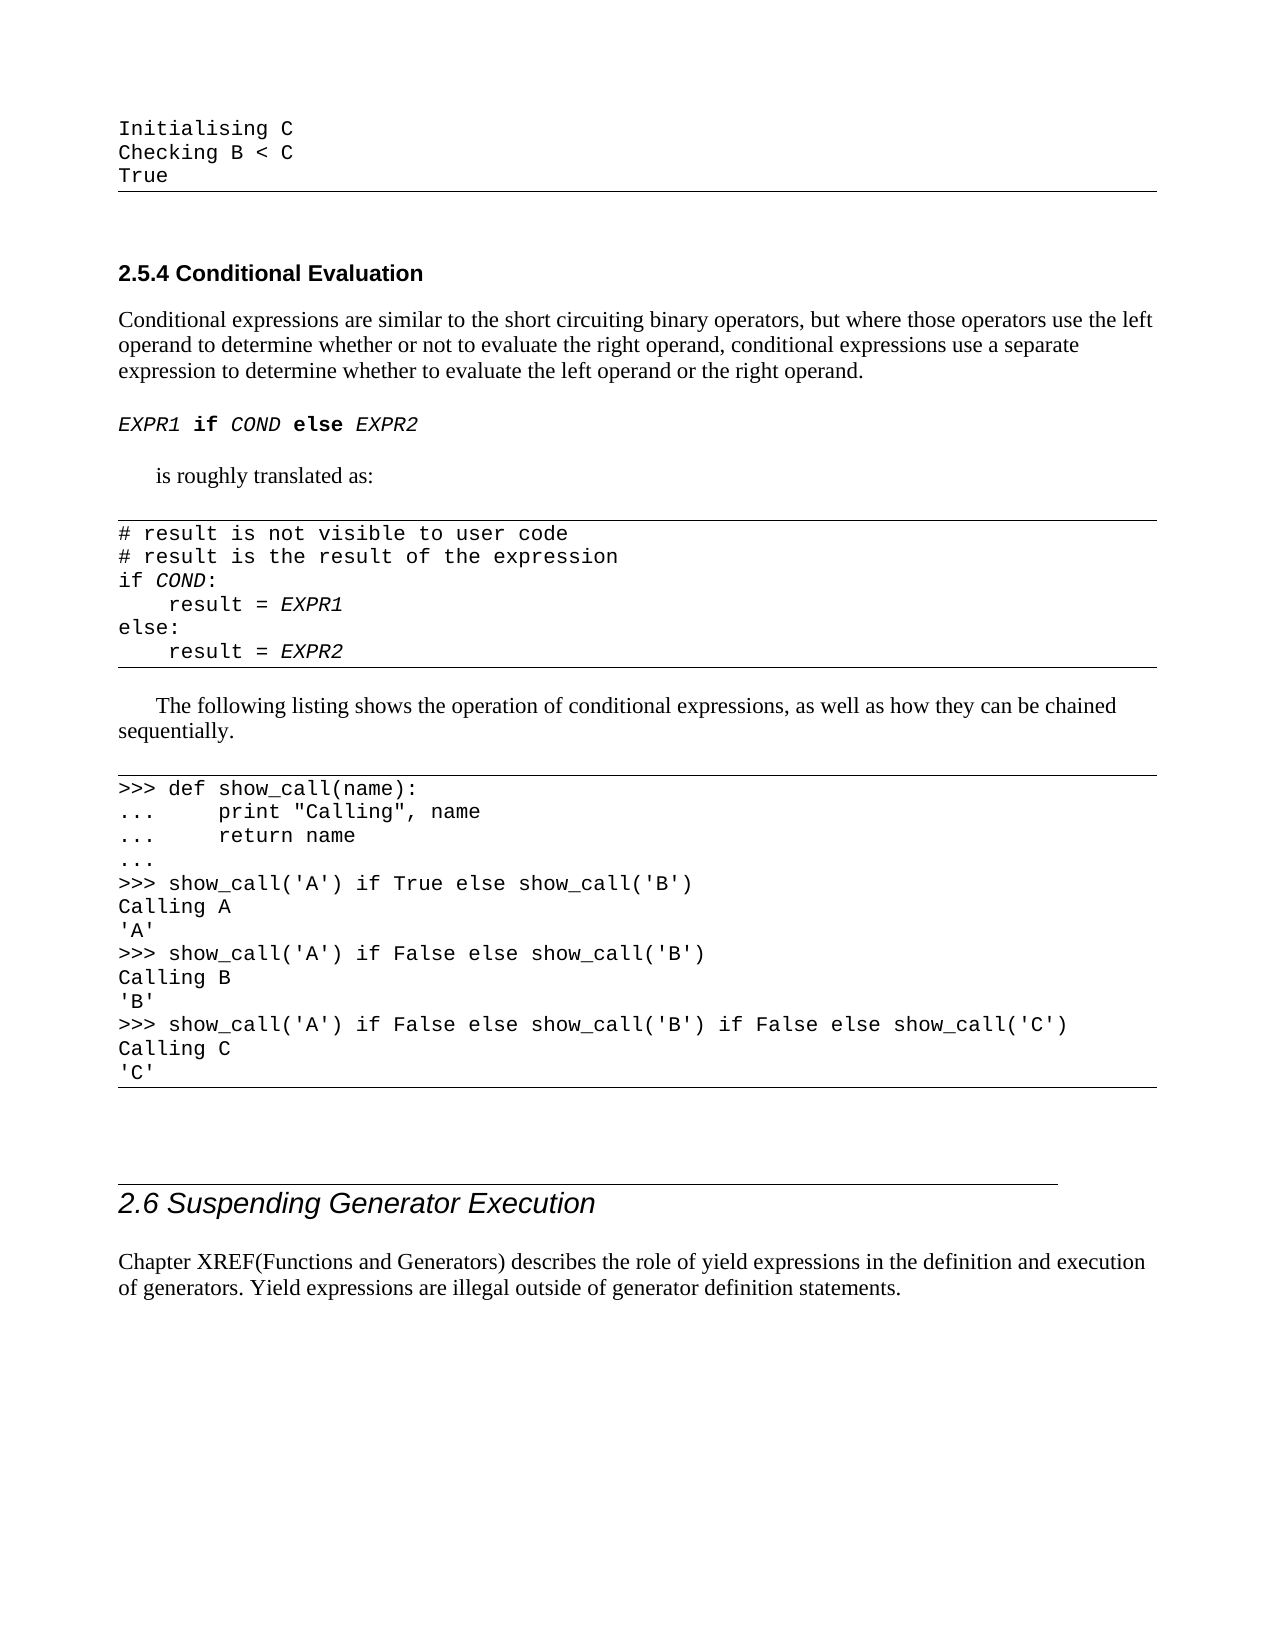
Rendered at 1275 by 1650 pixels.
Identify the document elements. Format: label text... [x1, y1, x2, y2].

text Checking B < C [118, 142, 1157, 165]
text >>> show_call('A') if False else show_call('B') if False else show_call('C') [118, 1014, 1157, 1038]
text Calling A [118, 896, 1157, 920]
text else: [118, 617, 1157, 641]
text Chapter XREF(Functions and Generators) describes the role of yield expressions in the definition and execution of generators. Yield expressions are illegal outside of generator definition statements. [118, 1249, 1157, 1300]
subtitle 2.6 Suspending Generator Execution [118, 1185, 1058, 1220]
text >>> show_call('A') if True else show_call('B') [118, 872, 1157, 896]
text Initialising C [118, 118, 1157, 142]
text # result is the result of the expression [118, 546, 1157, 570]
text result = EXPR1 [118, 594, 1157, 617]
text if COND: [118, 570, 1157, 594]
text Calling B [118, 967, 1157, 991]
text ... print "Calling", name [118, 802, 1157, 825]
text >>> show_call('A') if False else show_call('B') [118, 943, 1157, 967]
text Conditional expressions are similar to the short circuiting binary operators, but where those operators use the left operand to determine whether or not to evaluate the right operand, conditional expressions use a separate expression to determine whether to evaluate the left operand or the right operand. [118, 307, 1157, 383]
text # result is not visible to user code [118, 521, 1157, 546]
text True [118, 165, 1157, 191]
text The following listing shows the operation of conditional expressions, as well as how they can be chained sequentially. [118, 693, 1157, 743]
subtitle 2.5.4 Conditional Evaluation [118, 255, 1157, 286]
text Calling C [118, 1038, 1157, 1062]
text is roughly translated as: [118, 463, 1157, 488]
text ... return name [118, 825, 1157, 849]
text EXPR1 if COND else EXPR2 [118, 414, 1157, 438]
text 'A' [118, 920, 1157, 943]
text 'C' [118, 1062, 1157, 1087]
text ... [118, 849, 1157, 872]
text result = EXPR2 [118, 641, 1157, 667]
text 'B' [118, 991, 1157, 1014]
text >>> def show_call(name): [118, 776, 1157, 802]
